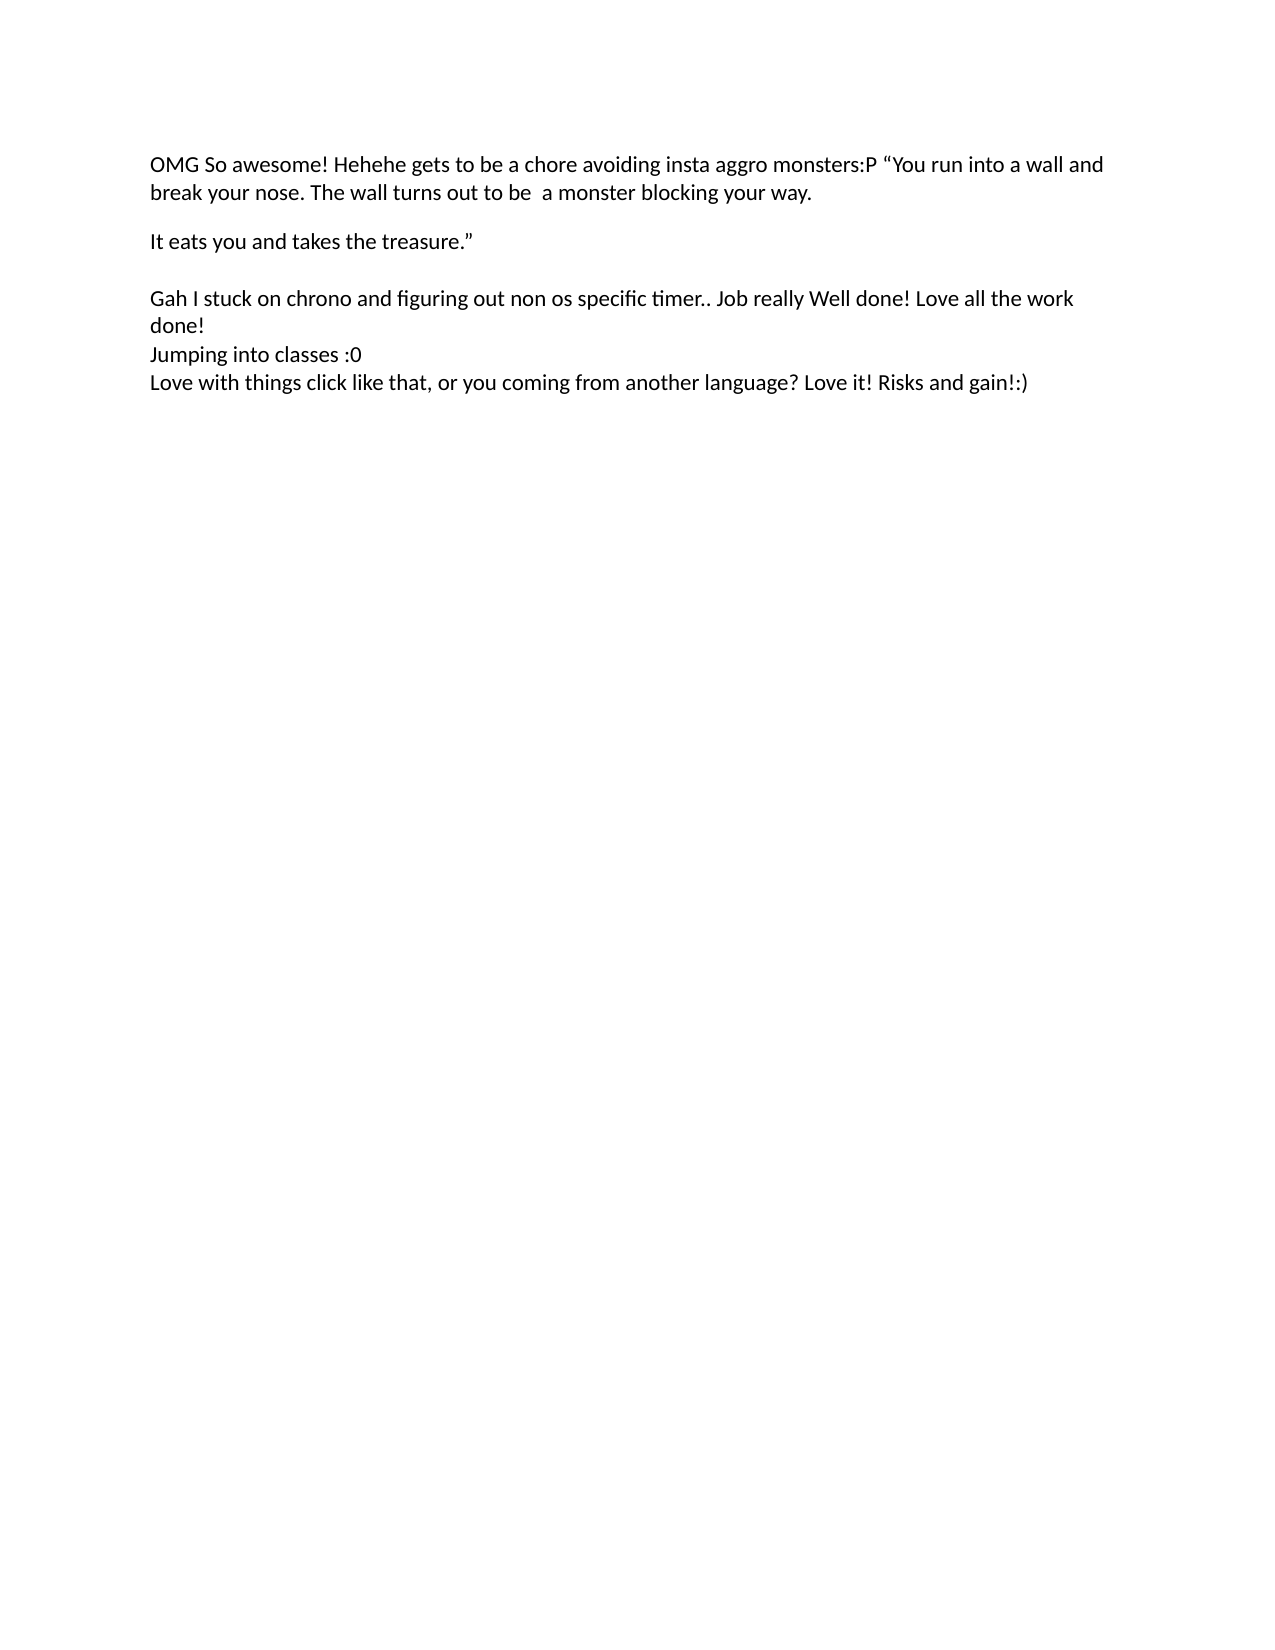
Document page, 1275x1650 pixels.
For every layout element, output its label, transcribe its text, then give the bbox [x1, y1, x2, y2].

text Love with things click like that, or you coming from another language? Love it! Risks and gain!:) [150, 368, 1125, 396]
text Gah I stuck on chrono and figuring out non os specific timer.. Job really Well done! Love all the work done! [150, 284, 1125, 340]
text OMG So awesome! Hehehe gets to be a chore avoiding insta aggro monsters:P “You run into a wall and break your nose. The wall turns out to be a monster blocking your way. [150, 150, 1125, 206]
text It eats you and takes the treasure.” [150, 227, 1125, 255]
text Jumping into classes :0 [150, 340, 1125, 368]
